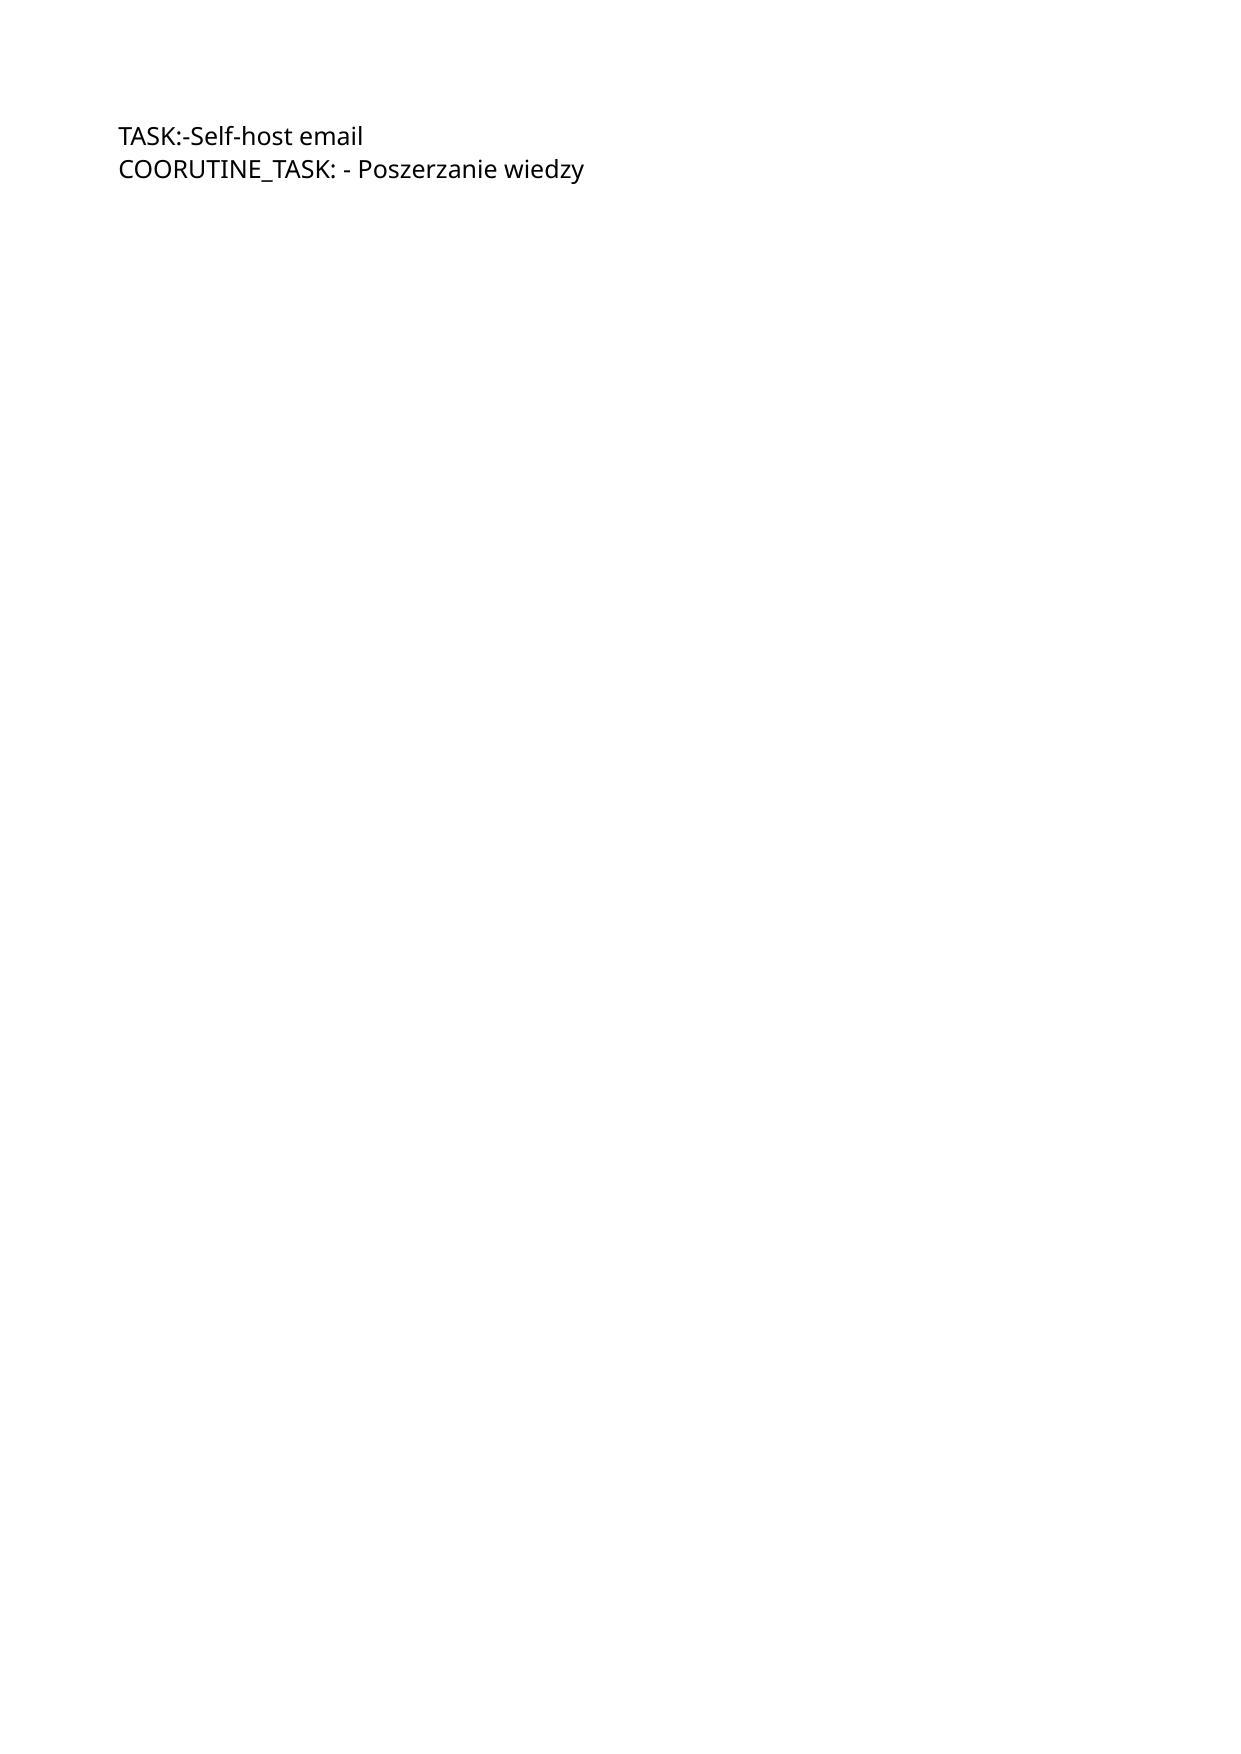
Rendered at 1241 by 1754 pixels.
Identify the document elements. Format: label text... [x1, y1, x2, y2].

text TASK:-Self-host email [118, 118, 1122, 152]
text COORUTINE_TASK: - Poszerzanie wiedzy [118, 152, 1122, 186]
